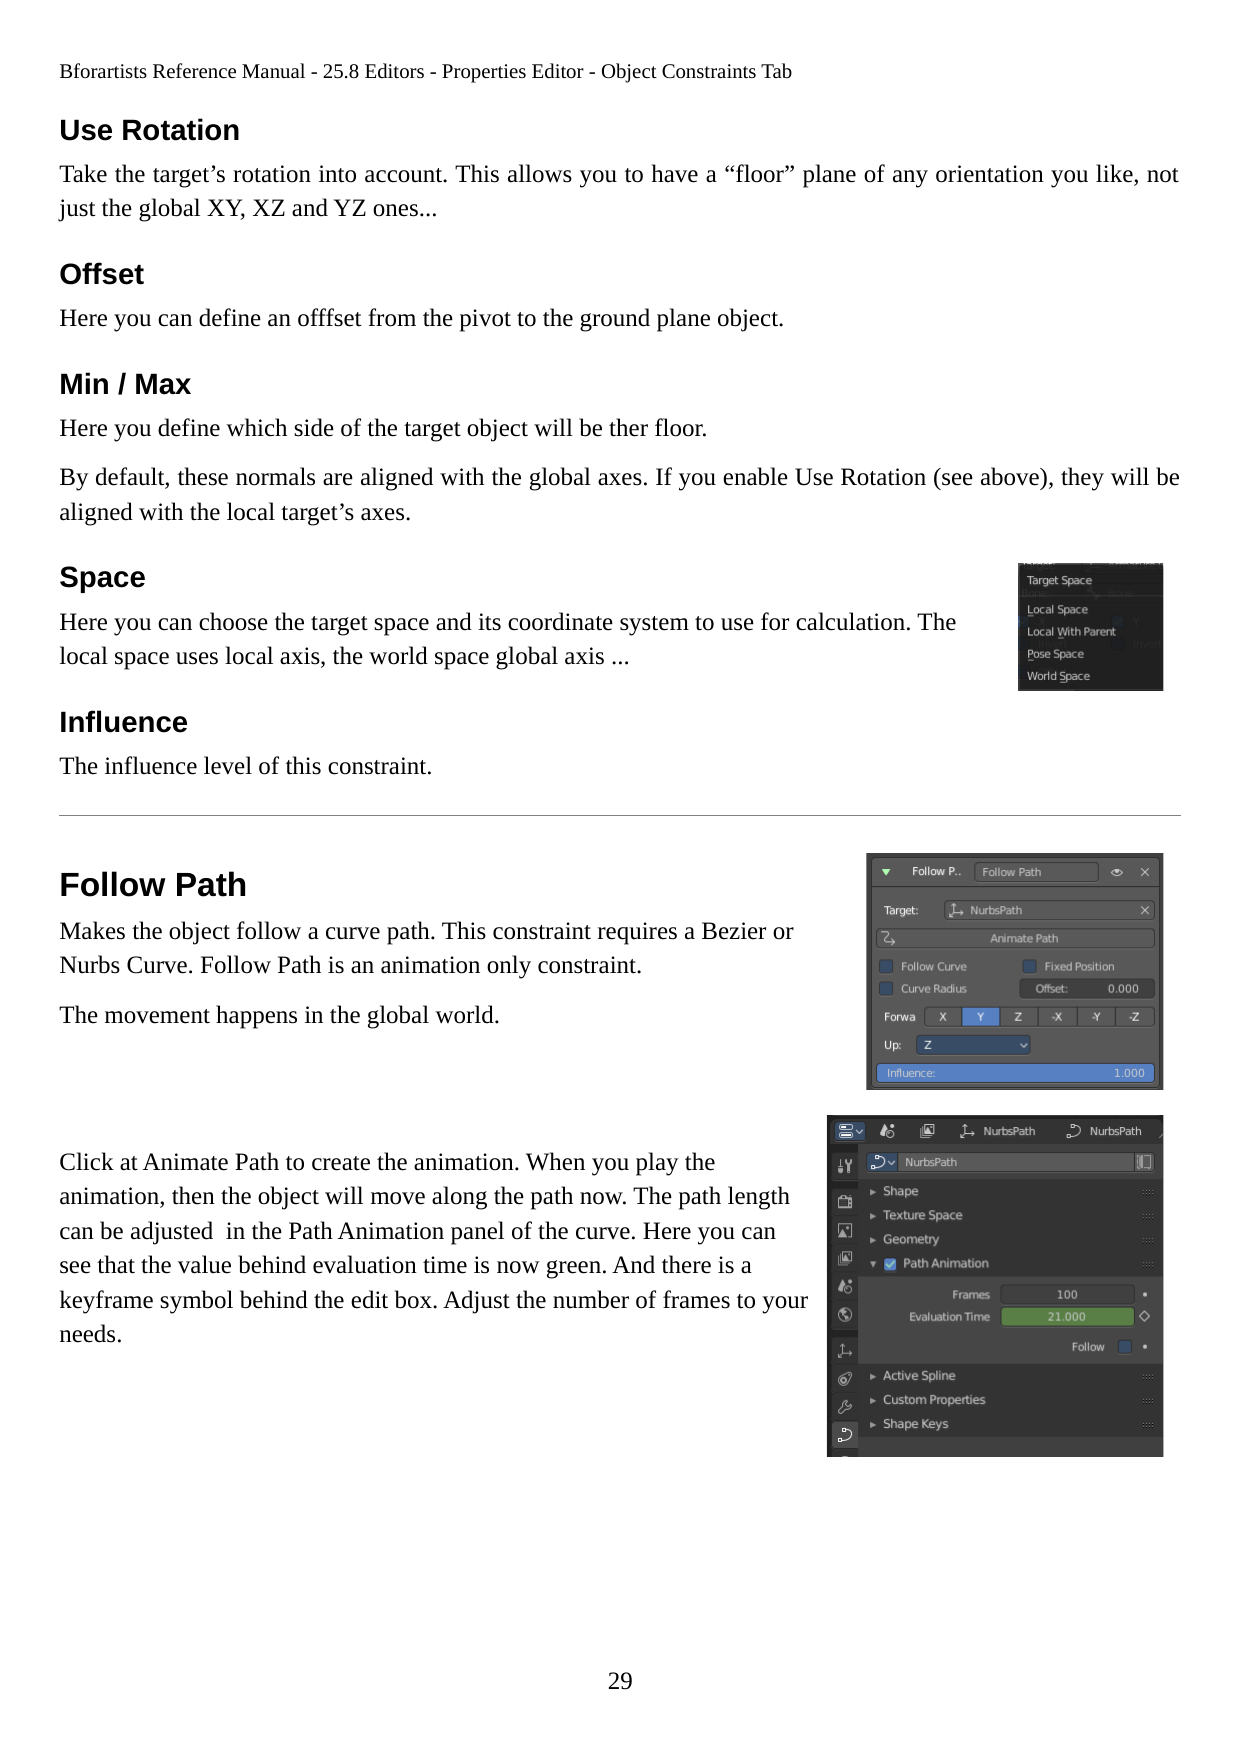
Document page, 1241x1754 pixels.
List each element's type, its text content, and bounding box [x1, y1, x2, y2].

subtitle Offset [59, 257, 1181, 291]
text Makes the object follow a curve path. This constraint requires a Bezier or Nurbs Curve. Follow Path is an animation only constraint. [59, 916, 866, 979]
subtitle Min / Max [59, 367, 1181, 401]
text Take the target’s rotation into account. This allows you to have a “floor” plane of any orientation you like, not just the global XY, XZ and YZ ones... [59, 159, 1181, 222]
text The movement happens in the global world. [59, 1000, 866, 1028]
subtitle Follow Path [59, 865, 866, 904]
picture [826, 1115, 1164, 1457]
text Here you define which side of the target object will be ther floor. [59, 413, 1181, 442]
text Here you can define an offfset from the pivot to the ground plane object. [59, 303, 1181, 332]
picture [866, 853, 1164, 1090]
subtitle Use Rotation [59, 113, 1181, 146]
subtitle [1164, 865, 1181, 904]
subtitle Influence [59, 705, 1181, 738]
picture [1018, 563, 1164, 691]
text By default, these normals are aligned with the global axes. If you enable Use Rotation (see above), they will be aligned with the local target’s axes. [59, 462, 1181, 525]
subtitle Space [59, 560, 1181, 594]
text The influence level of this constraint. [59, 751, 1181, 780]
text Click at Animate Path to create the animation. When you play the animation, then the object will move along the path now. The path length can be adjusted in the Path Animation panel of the curve. Here you can see that the value behind evaluation time is now green. And there is a keyframe symbol behind the edit box. Adjust the number of frames to your needs. [59, 1147, 826, 1348]
text Here you can choose the target space and its coordinate system to use for calculation. The local space uses local axis, the world space global axis ... [59, 607, 1018, 670]
